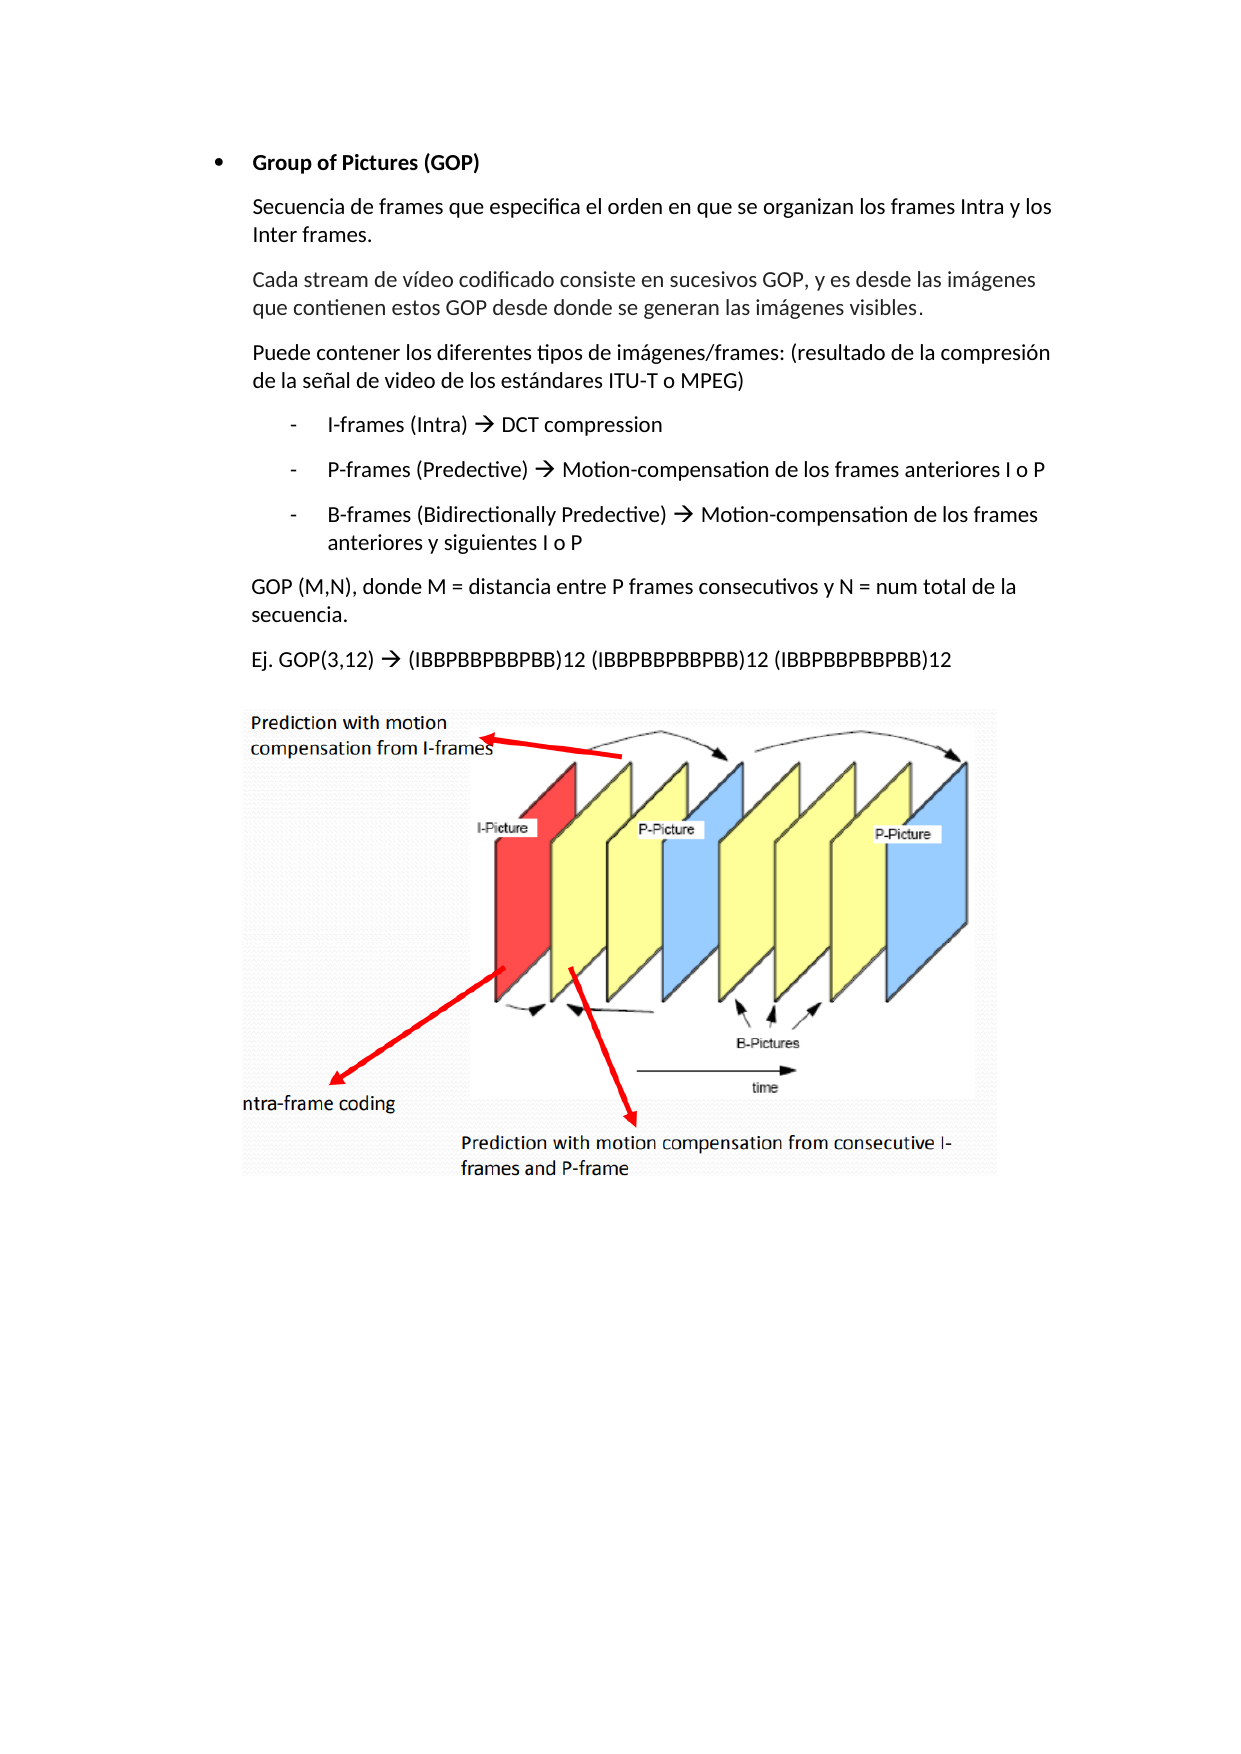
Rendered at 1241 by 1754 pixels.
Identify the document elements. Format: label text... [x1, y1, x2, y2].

list B-frames (Bidirectionally Predective)  Motion-compensation de los frames anteriores y siguientes I o P [290, 500, 1063, 556]
text Ej. GOP(3,12)  (IBBPBBPBBPBB)12 (IBBPBBPBBPBB)12 (IBBPBBPBBPBB)12 [251, 645, 1063, 673]
text GOP (M,N), donde M = distancia entre P frames consecutivos y N = num total de la secuencia. [251, 572, 1063, 628]
list Puede contener los diferentes tipos de imágenes/frames: (resultado de la compresión de la señal de video de los estándares ITU-T o MPEG) [252, 338, 1063, 394]
list Cada stream de vídeo codificado consiste en sucesivos GOP, y es desde las imágenes que contienen estos GOP desde donde se generan las imágenes visibles. [252, 265, 1063, 321]
list P-frames (Predective)  Motion-compensation de los frames anteriores I o P [290, 455, 1063, 483]
list Group of Pictures (GOP) [215, 148, 1063, 176]
list I-frames (Intra)  DCT compression [290, 410, 1063, 438]
list Secuencia de frames que especifica el orden en que se organizan los frames Intra y los Inter frames. [252, 192, 1063, 248]
